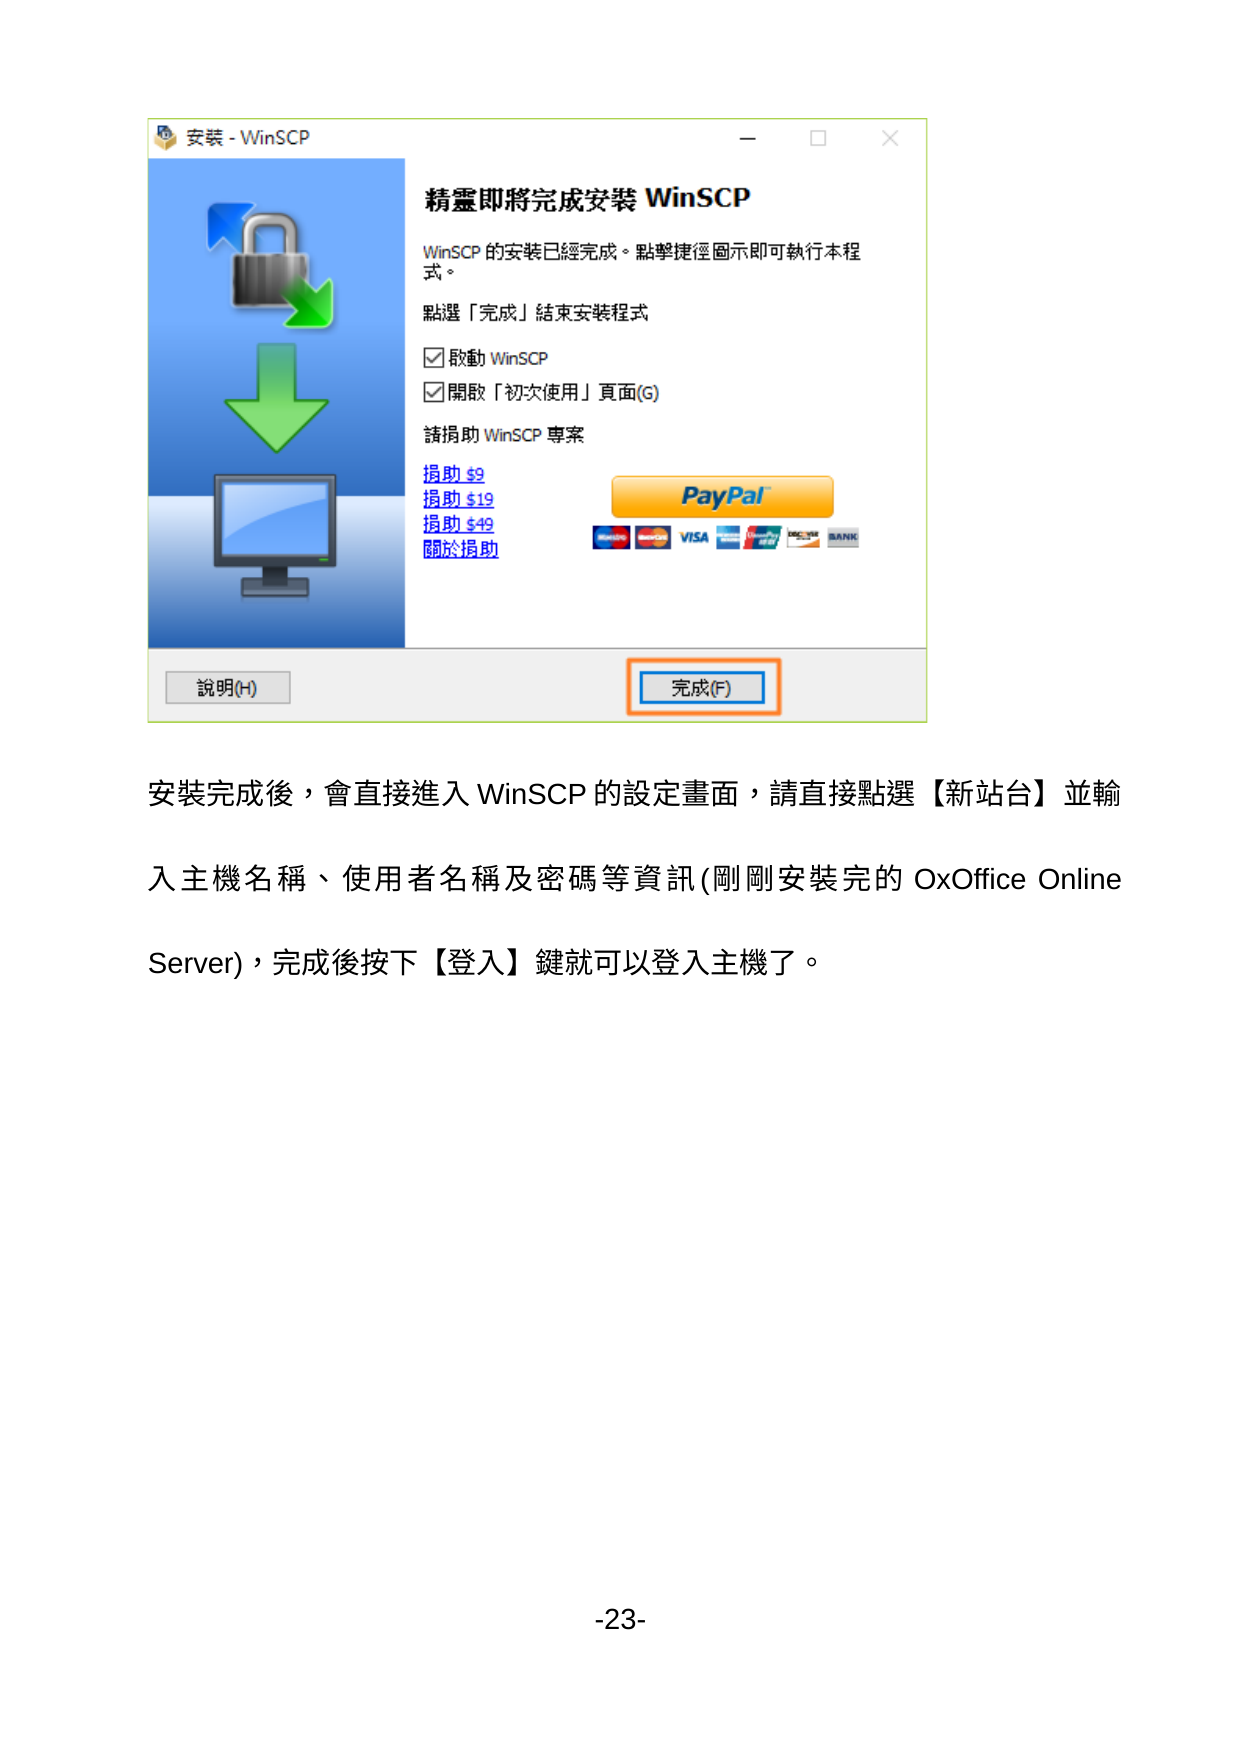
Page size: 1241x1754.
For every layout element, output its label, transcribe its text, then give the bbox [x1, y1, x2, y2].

text 安裝完成後，會直接進入WinSCP的設定畫面，請直接點選【新站台】並輸入主機名稱、使用者名稱及密碼等資訊(剛剛安裝完的OxOffice Online Server)，完成後按下【登入】鍵就可以登入主機了。 [148, 771, 1122, 982]
picture [147, 118, 928, 723]
